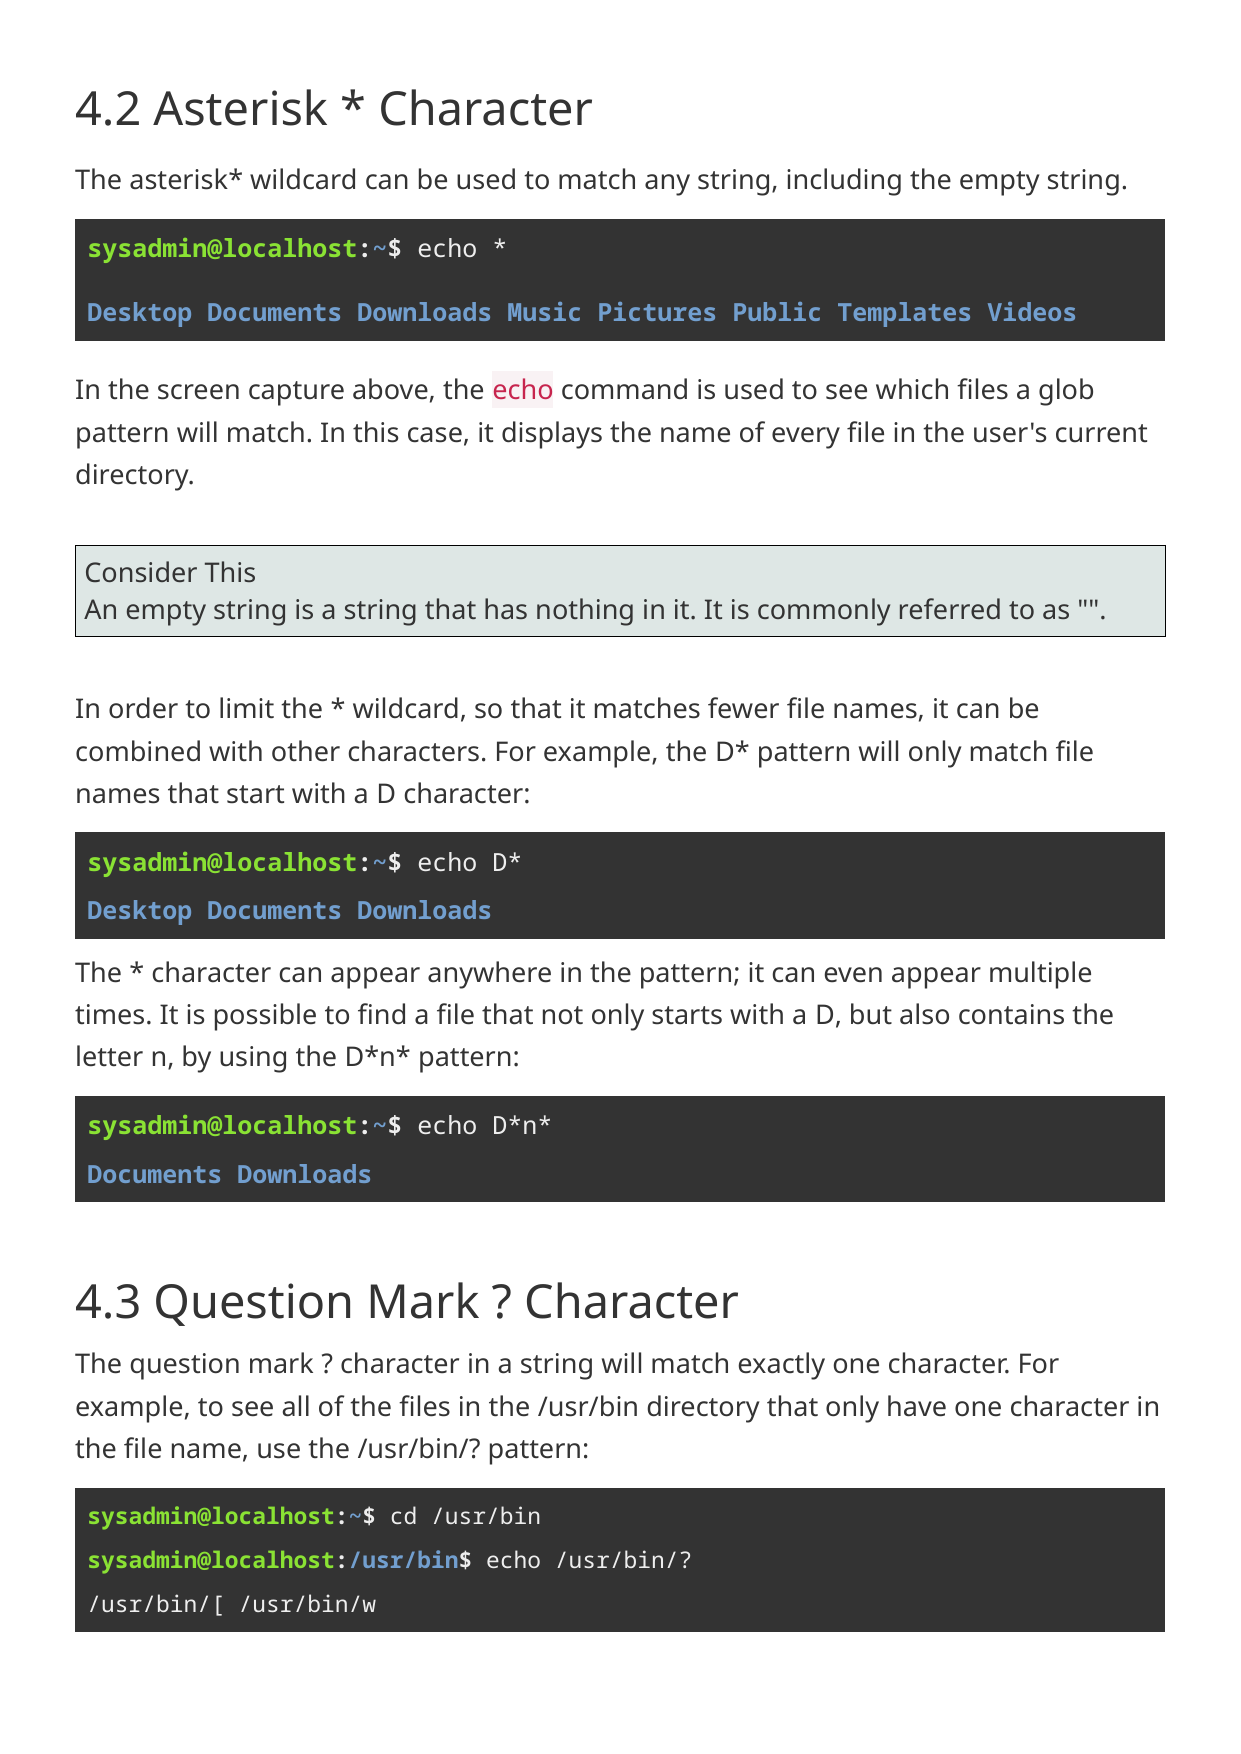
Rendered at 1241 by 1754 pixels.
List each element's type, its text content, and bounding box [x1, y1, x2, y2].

text sysadmin@localhost:~$ echo *‌ [75, 219, 1165, 265]
text The asterisk* wildcard can be used to match any string, including the empty string. [75, 161, 1165, 198]
text Consider This [76, 546, 1165, 582]
text An empty string is a string that has nothing in it. It is commonly referred to as "". [76, 582, 1165, 636]
subtitle 4.3 Question Mark ? Character [75, 1268, 1165, 1332]
text sysadmin@localhost:~$ echo D* [75, 832, 1165, 878]
text The question mark ? character in a string will match exactly one character. For example, to see all of the files in the /usr/bin directory that only have one character in the file name, use the /usr/bin/? pattern: [75, 1345, 1165, 1467]
text sysadmin@localhost:~$ cd /usr/bin [75, 1488, 1165, 1531]
text The * character can appear anywhere in the pattern; it can even appear multiple times. It is possible to find a file that not only starts with a D, but also contains the letter n, by using the D*n* pattern: [75, 953, 1165, 1075]
text Desktop Documents Downloads Music Pictures Public Templates Videos [75, 283, 1165, 341]
text Documents Downloads [75, 1144, 1165, 1202]
subtitle 4.2 Asterisk * Character [75, 75, 1165, 139]
text In the screen capture above, the echo command is used to see which files a glob pattern will match. In this case, it displays the name of every file in the user's current directory. [75, 371, 1165, 492]
text sysadmin@localhost:/usr/bin$ echo /usr/bin/? [75, 1532, 1165, 1575]
text /usr/bin/[ /usr/bin/w [75, 1576, 1165, 1632]
text sysadmin@localhost:~$ echo D*n* [75, 1096, 1165, 1142]
text Desktop Documents Downloads [75, 881, 1165, 939]
text In order to limit the * wildcard, so that it matches fewer file names, it can be combined with other characters. For example, the D* pattern will only match file names that start with a D character: [75, 690, 1165, 811]
